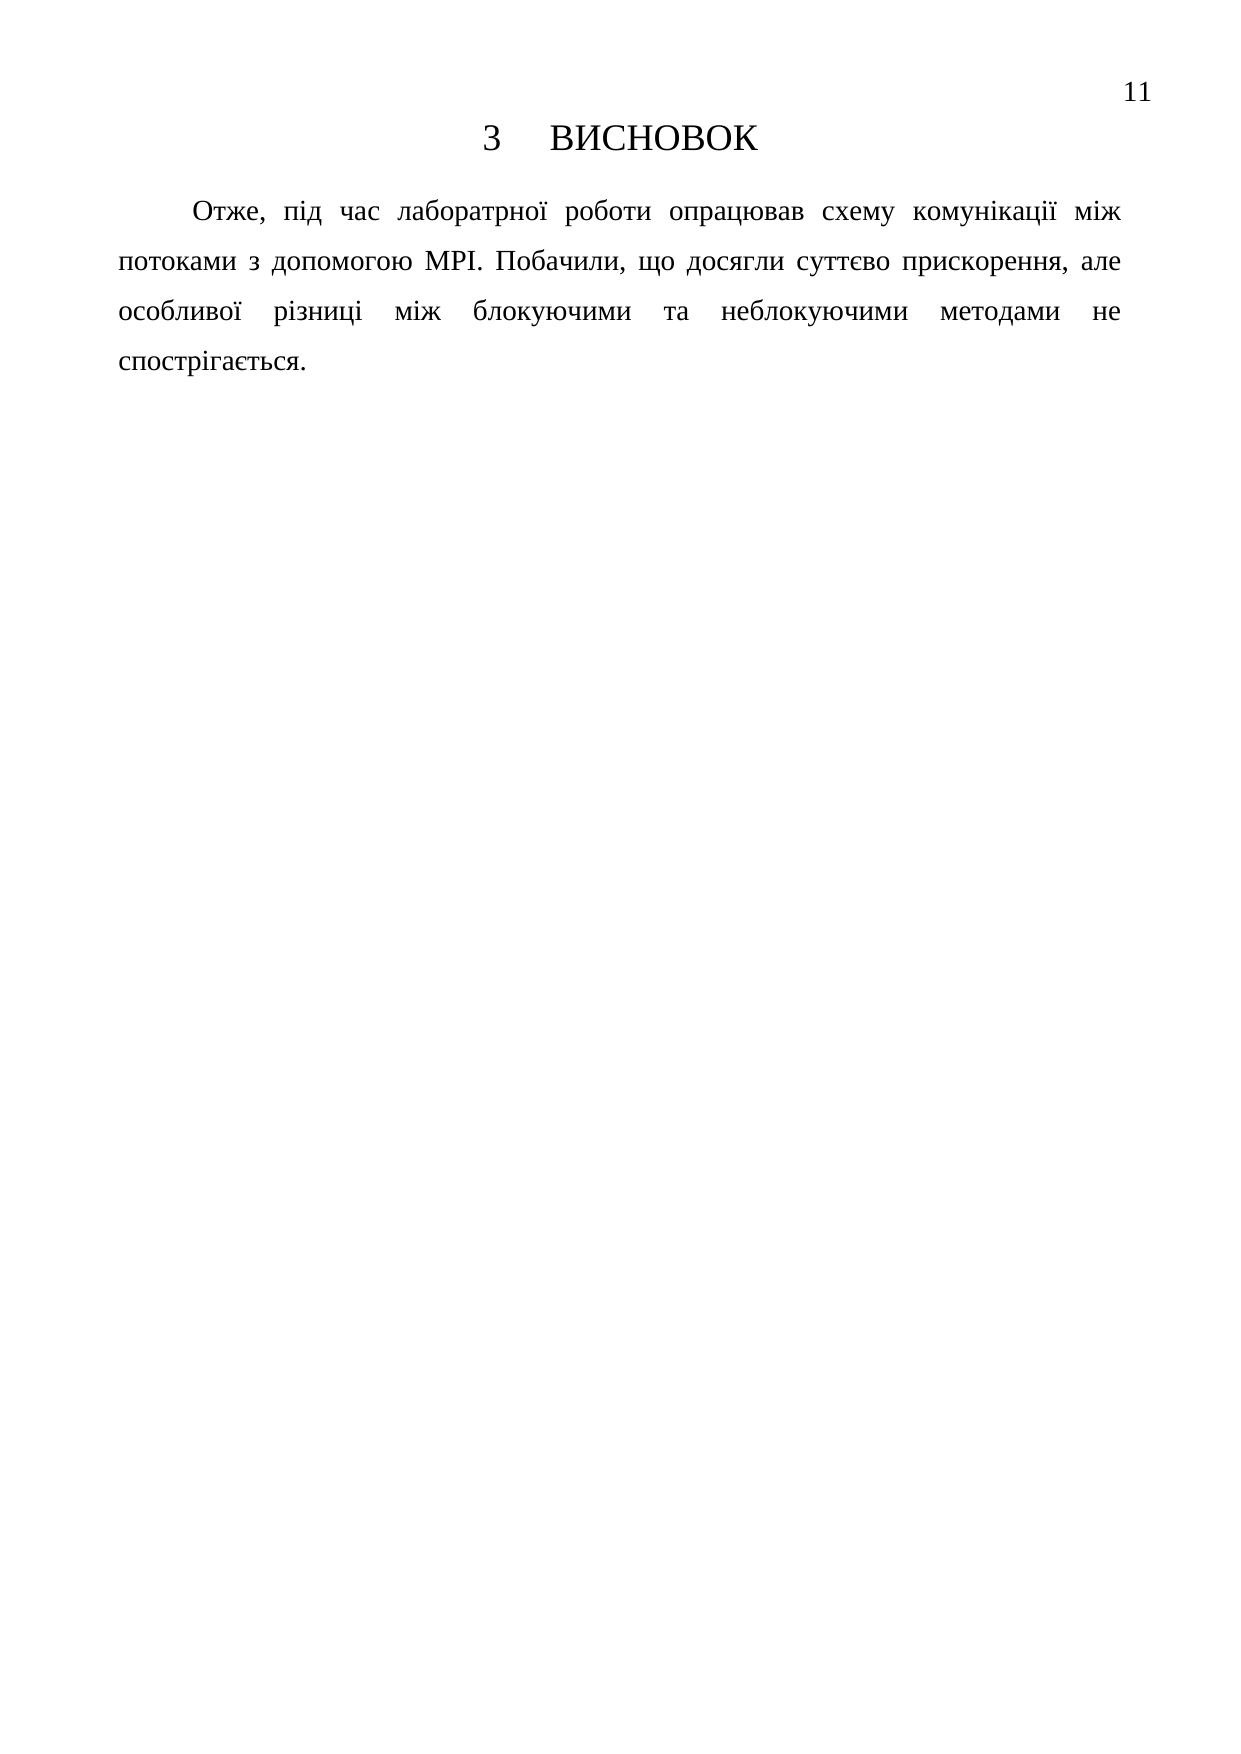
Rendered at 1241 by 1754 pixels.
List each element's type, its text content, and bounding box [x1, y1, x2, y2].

subtitle Висновок [118, 115, 1122, 158]
text Отже, під час лаборатрної роботи опрацював схему комунікації між потоками з допомогою MPI. Побачили, що досягли суттєво прискорення, але особливої різниці між блокуючими та неблокуючими методами не спострігається. [118, 193, 1122, 377]
